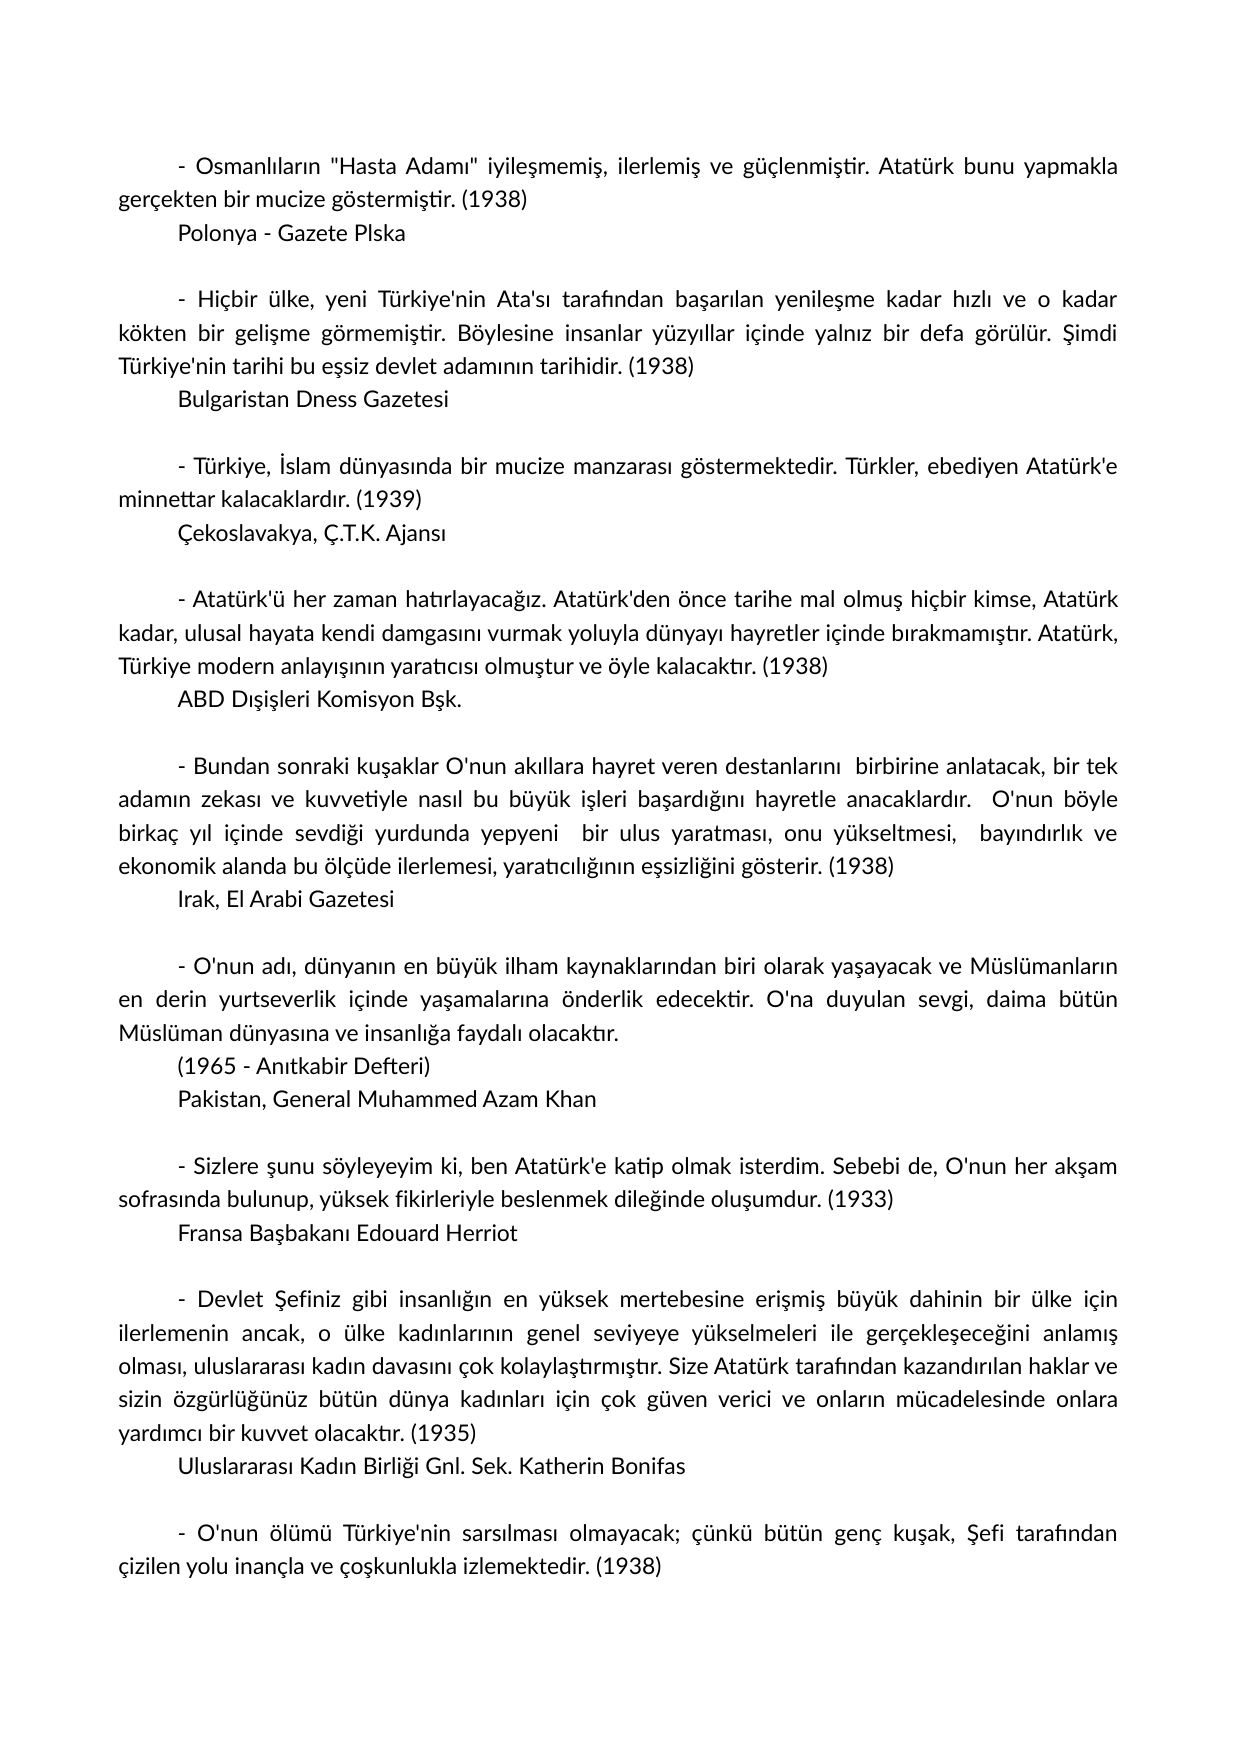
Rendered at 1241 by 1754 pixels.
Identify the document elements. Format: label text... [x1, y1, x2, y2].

text Polonya - Gazete Plska [118, 214, 1119, 248]
text - Devlet Şefiniz gibi insanlığın en yüksek mertebesine erişmiş büyük dahinin bir ülke için ilerlemenin ancak, o ülke kadınlarının genel seviyeye yükselmeleri ile gerçekleşeceğini anlamış olması, uluslararası kadın davasını çok kolaylaştırmıştır. Size Atatürk tarafından kazandırılan haklar ve sizin özgürlüğünüz bütün dünya kadınları için çok güven verici ve onların mücadelesinde onlara yardımcı bir kuvvet olacaktır. (1935) [118, 1281, 1119, 1448]
text Fransa Başbakanı Edouard Herriot [118, 1214, 1119, 1248]
text - Osmanlıların "Hasta Adamı" iyileşmemiş, ilerlemiş ve güçlenmiştir. Atatürk bunu yapmakla gerçekten bir mucize göstermiştir. (1938) [118, 148, 1119, 214]
text Çekoslavakya, Ç.T.K. Ajansı [118, 514, 1119, 548]
text Uluslararası Kadın Birliği Gnl. Sek. Katherin Bonifas [118, 1448, 1119, 1481]
text Pakistan, General Muhammed Azam Khan [118, 1081, 1119, 1114]
text - Türkiye, İslam dünyasında bir mucize manzarası göstermektedir. Türkler, ebediyen Atatürk'e minnettar kalacaklardır. (1939) [118, 448, 1119, 514]
text Bulgaristan Dness Gazetesi [118, 381, 1119, 414]
text Irak, El Arabi Gazetesi [118, 881, 1119, 914]
text - Bundan sonraki kuşaklar O'nun akıllara hayret veren destanlarını birbirine anlatacak, bir tek adamın zekası ve kuvvetiyle nasıl bu büyük işleri başardığını hayretle anacaklardır. O'nun böyle birkaç yıl içinde sevdiği yurdunda yepyeni bir ulus yaratması, onu yükseltmesi, bayındırlık ve ekonomik alanda bu ölçüde ilerlemesi, yaratıcılığının eşsizliğini gösterir. (1938) [118, 748, 1119, 881]
text (1965 - Anıtkabir Defteri) [118, 1048, 1119, 1081]
text - Hiçbir ülke, yeni Türkiye'nin Ata'sı tarafından başarılan yenileşme kadar hızlı ve o kadar kökten bir gelişme görmemiştir. Böylesine insanlar yüzyıllar içinde yalnız bir defa görülür. Şimdi Türkiye'nin tarihi bu eşsiz devlet adamının tarihidir. (1938) [118, 281, 1119, 381]
text - O'nun adı, dünyanın en büyük ilham kaynaklarından biri olarak yaşayacak ve Müslümanların en derin yurtseverlik içinde yaşamalarına önderlik edecektir. O'na duyulan sevgi, daima bütün Müslüman dünyasına ve insanlığa faydalı olacaktır. [118, 948, 1119, 1048]
text ABD Dışişleri Komisyon Bşk. [118, 681, 1119, 714]
text - Atatürk'ü her zaman hatırlayacağız. Atatürk'den önce tarihe mal olmuş hiçbir kimse, Atatürk kadar, ulusal hayata kendi damgasını vurmak yoluyla dünyayı hayretler içinde bırakmamıştır. Atatürk, Türkiye modern anlayışının yaratıcısı olmuştur ve öyle kalacaktır. (1938) [118, 581, 1119, 681]
text - Sizlere şunu söyleyeyim ki, ben Atatürk'e katip olmak isterdim. Sebebi de, O'nun her akşam sofrasında bulunup, yüksek fikirleriyle beslenmek dileğinde oluşumdur. (1933) [118, 1148, 1119, 1214]
text - O'nun ölümü Türkiye'nin sarsılması olmayacak; çünkü bütün genç kuşak, Şefi tarafından çizilen yolu inançla ve çoşkunlukla izlemektedir. (1938) [118, 1514, 1119, 1581]
